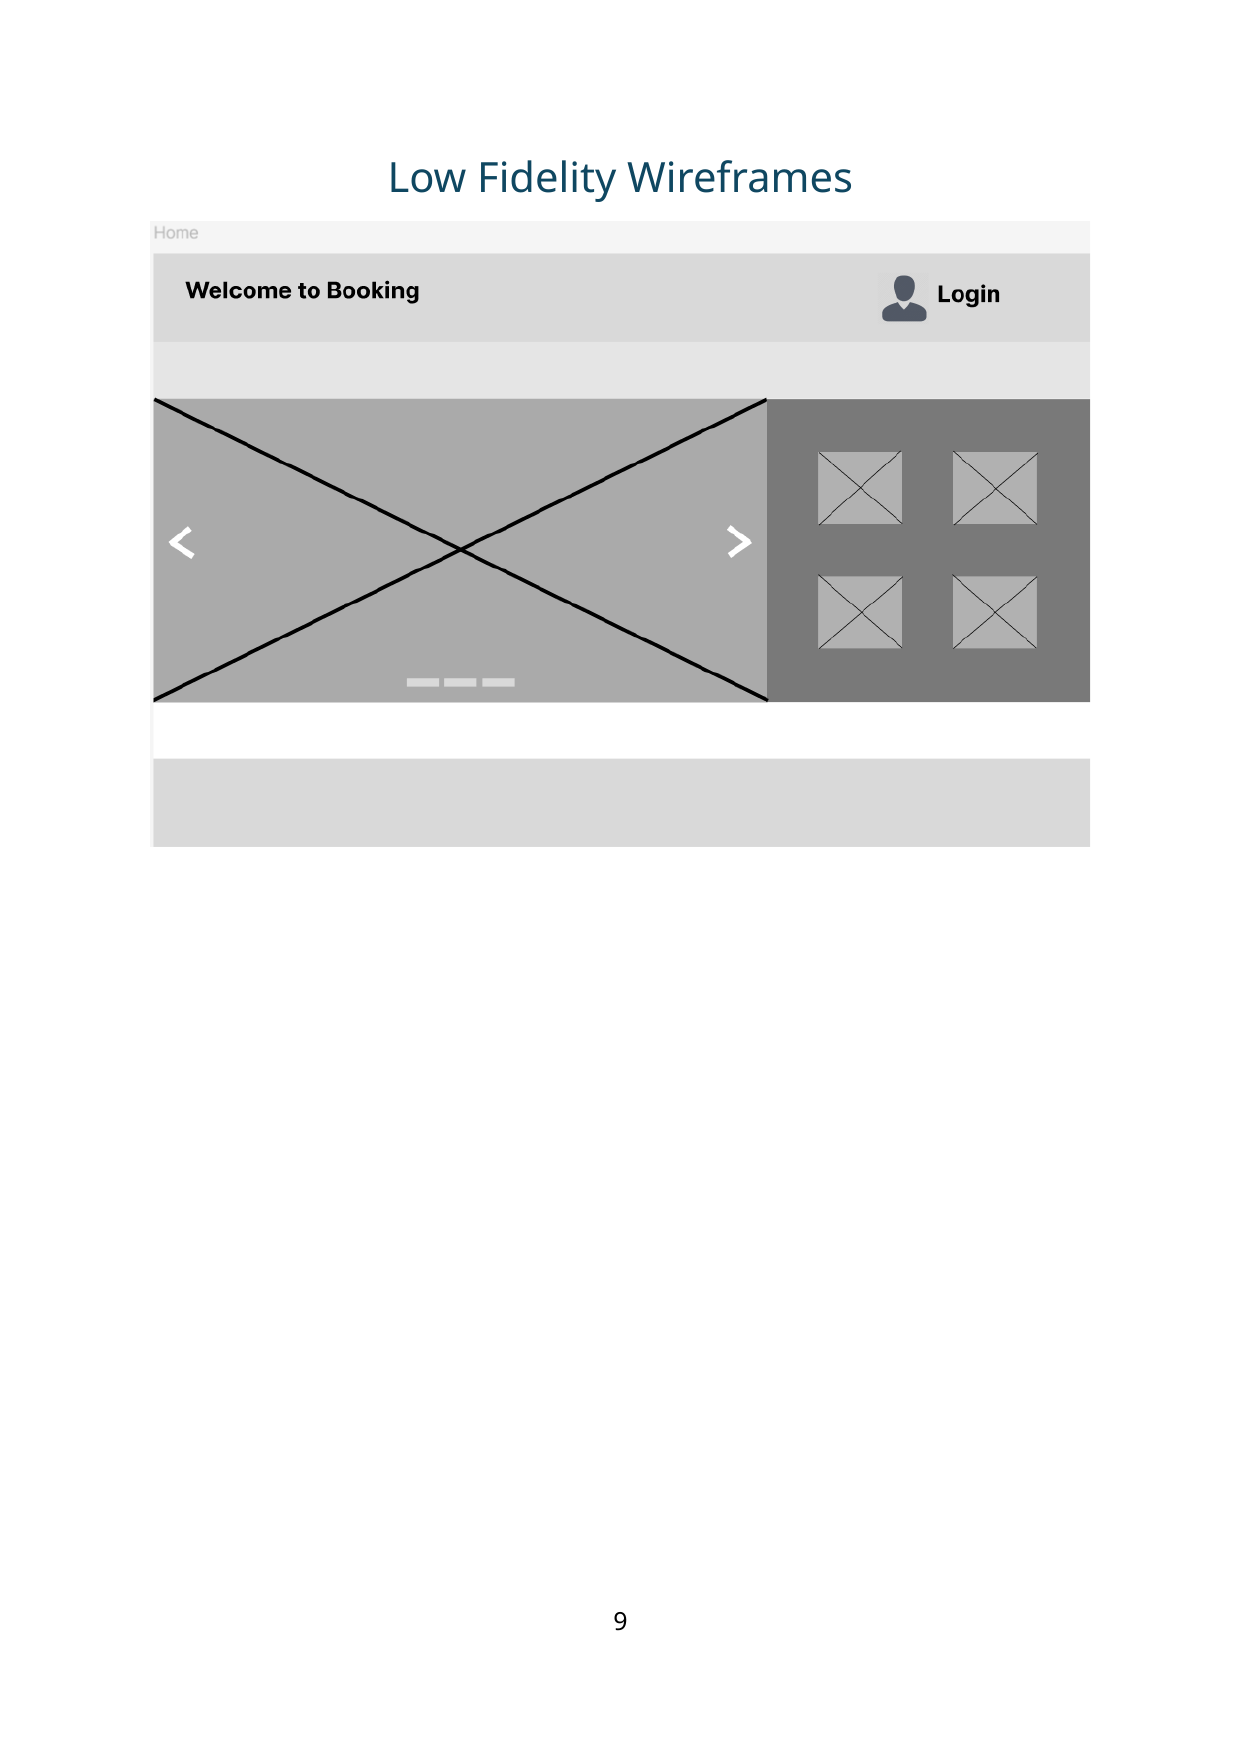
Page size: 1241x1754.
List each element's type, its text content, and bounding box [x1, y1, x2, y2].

subtitle Low Fidelity Wireframes [150, 147, 1090, 204]
